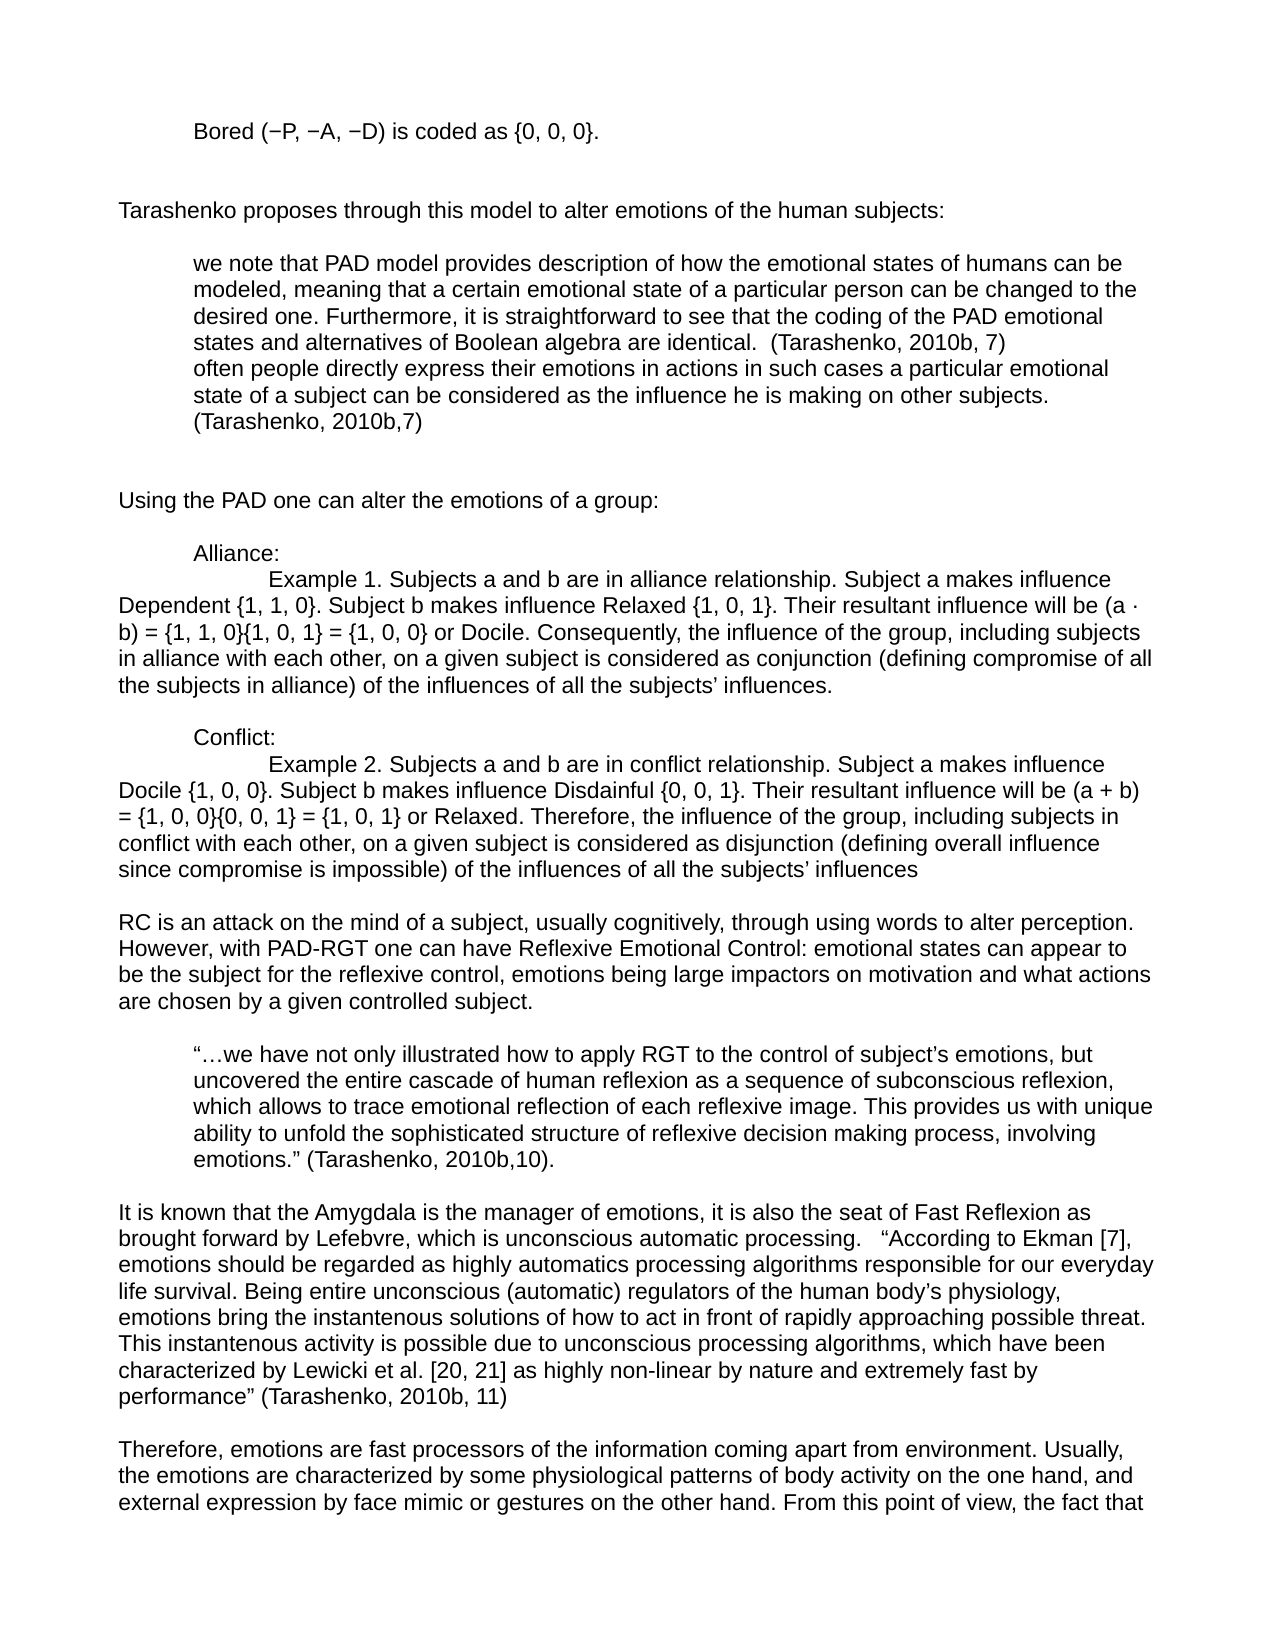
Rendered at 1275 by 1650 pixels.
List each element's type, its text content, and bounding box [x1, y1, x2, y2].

text Therefore, emotions are fast processors of the information coming apart from environment. Usually, the emotions are characterized by some physiological patterns of body activity on the one hand, and external expression by face mimic or gestures on the other hand. From this point of view, the fact that [118, 1436, 1157, 1515]
text Tarashenko proposes through this model to alter emotions of the human subjects: [118, 197, 1157, 223]
text Example 2. Subjects a and b are in conflict relationship. Subject a makes influence Docile {1, 0, 0}. Subject b makes influence Disdainful {0, 0, 1}. Their resultant influence will be (a + b) = {1, 0, 0}{0, 0, 1} = {1, 0, 1} or Relaxed. Therefore, the influence of the group, including subjects in conflict with each other, on a given subject is considered as disjunction (defining overall influence since compromise is impossible) of the influences of all the subjects’ influences [118, 751, 1157, 882]
text It is known that the Amygdala is the manager of emotions, it is also the seat of Fast Reflexion as brought forward by Lefebvre, which is unconscious automatic processing. “According to Ekman [7], emotions should be regarded as highly automatics processing algorithms responsible for our everyday life survival. Being entire unconscious (automatic) regulators of the human body’s physiology, emotions bring the instantenous solutions of how to act in front of rapidly approaching possible threat. This instantenous activity is possible due to unconscious processing algorithms, which have been characterized by Lewicki et al. [20, 21] as highly non-linear by nature and extremely fast by performance” (Tarashenko, 2010b, 11) [118, 1199, 1157, 1409]
text often people directly express their emotions in actions in such cases a particular emotional state of a subject can be considered as the influence he is making on other subjects. (Tarashenko, 2010b,7) [193, 355, 1157, 434]
text Alliance: [118, 540, 1157, 566]
text Using the PAD one can alter the emotions of a group: [118, 487, 1157, 513]
text we note that PAD model provides description of how the emotional states of humans can be modeled, meaning that a certain emotional state of a particular person can be changed to the desired one. Furthermore, it is straightforward to see that the coding of the PAD emotional states and alternatives of Boolean algebra are identical. (Tarashenko, 2010b, 7) [193, 250, 1157, 355]
text Bored (−P, −A, −D) is coded as {0, 0, 0}. [118, 118, 1157, 144]
text “…we have not only illustrated how to apply RGT to the control of subject’s emotions, but uncovered the entire cascade of human reflexion as a sequence of subconscious reflexion, which allows to trace emotional reflection of each reflexive image. This provides us with unique ability to unfold the sophisticated structure of reflexive decision making process, involving emotions.” (Tarashenko, 2010b,10). [193, 1041, 1157, 1172]
text Example 1. Subjects a and b are in alliance relationship. Subject a makes influence Dependent {1, 1, 0}. Subject b makes influence Relaxed {1, 0, 1}. Their resultant influence will be (a · b) = {1, 1, 0}{1, 0, 1} = {1, 0, 0} or Docile. Consequently, the influence of the group, including subjects in alliance with each other, on a given subject is considered as conjunction (defining compromise of all the subjects in alliance) of the influences of all the subjects’ influences. [118, 566, 1157, 698]
text Conflict: [118, 724, 1157, 751]
text RC is an attack on the mind of a subject, usually cognitively, through using words to alter perception. However, with PAD-RGT one can have Reflexive Emotional Control: emotional states can appear to be the subject for the reflexive control, emotions being large impactors on motivation and what actions are chosen by a given controlled subject. [118, 909, 1157, 1014]
